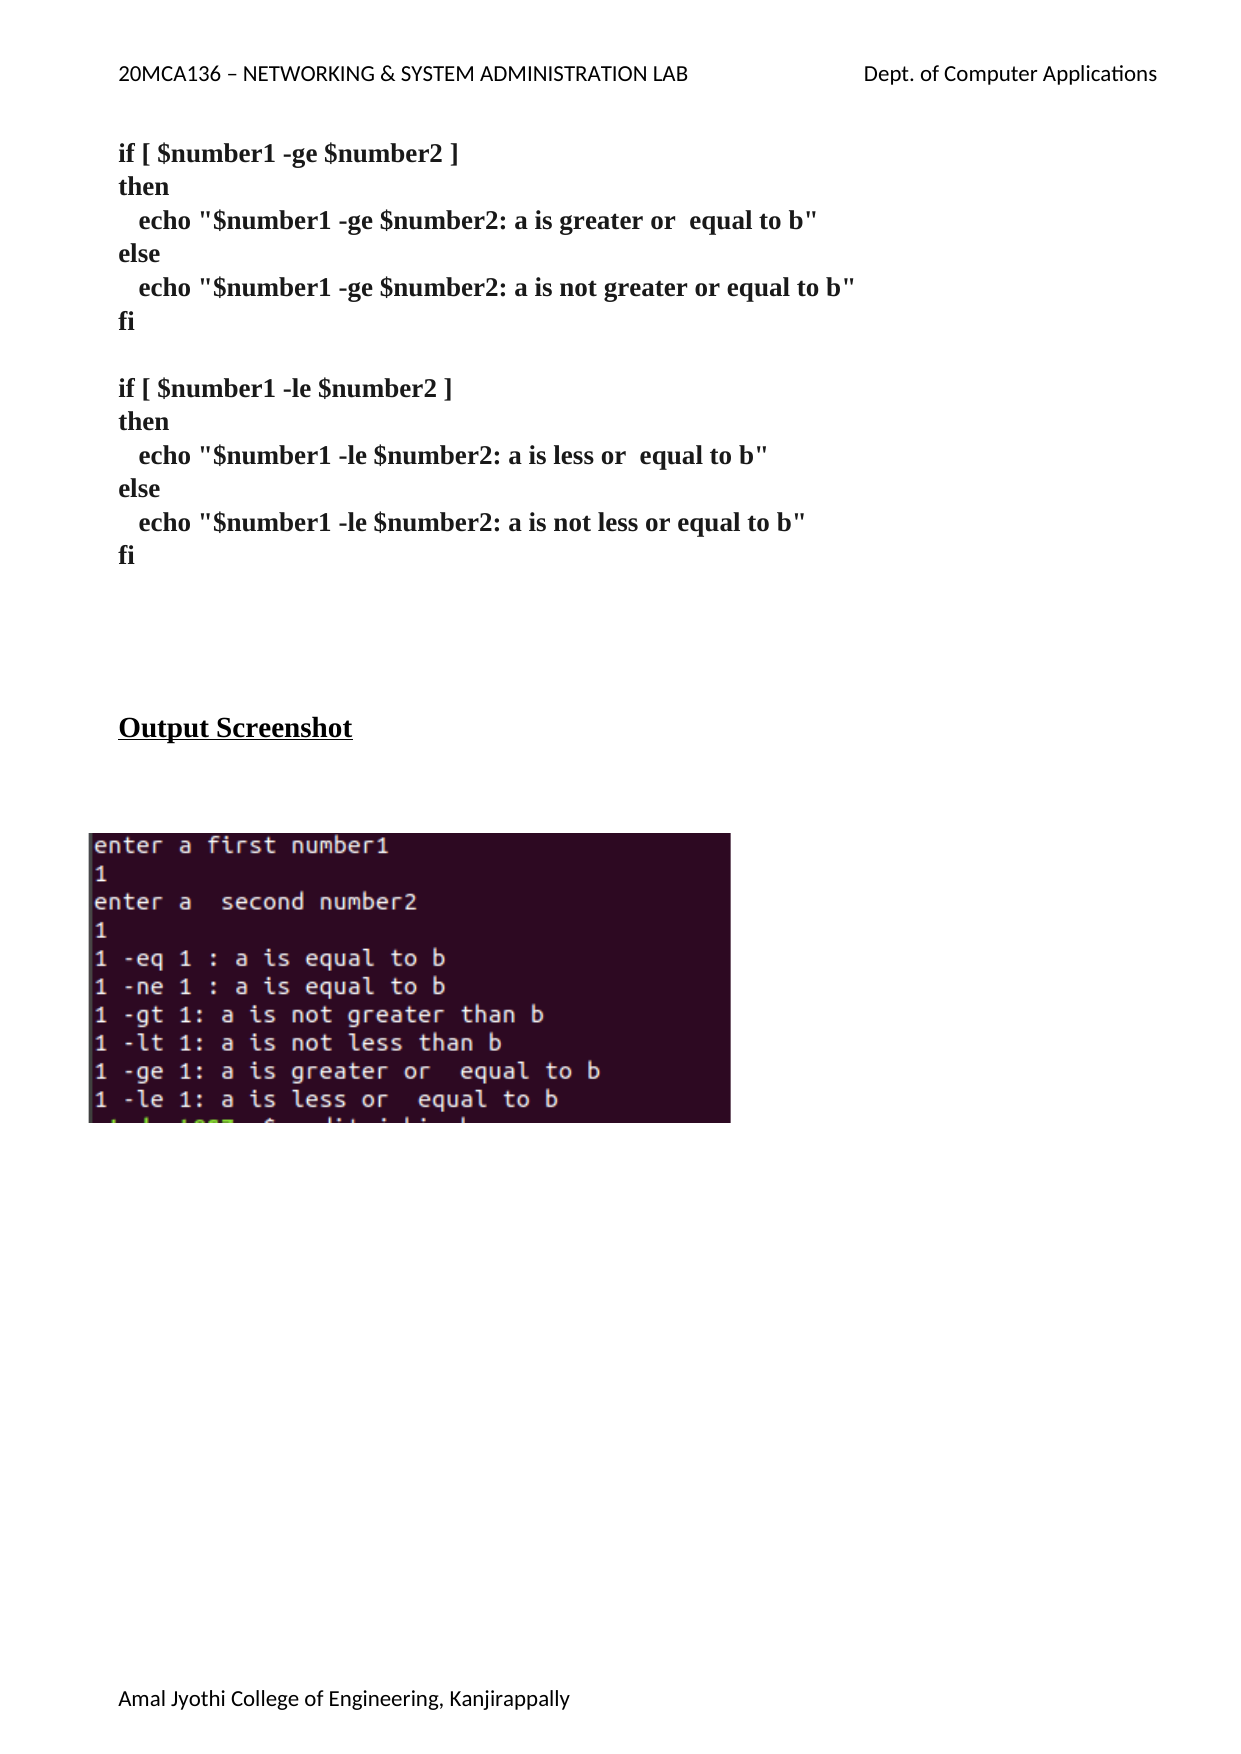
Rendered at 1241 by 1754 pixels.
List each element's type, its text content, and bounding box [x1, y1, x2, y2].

text fi [118, 539, 1167, 571]
text echo "$number1 -ge $number2: a is greater or equal to b" [118, 204, 1167, 235]
text if [ $number1 -le $number2 ] [118, 372, 1167, 403]
picture [88, 833, 731, 1123]
text echo "$number1 -le $number2: a is not less or equal to b" [118, 506, 1167, 537]
text then [118, 171, 1167, 202]
text else [118, 238, 1167, 269]
text Output Screenshot [118, 710, 1167, 743]
text else [118, 472, 1167, 503]
text fi [118, 305, 1167, 336]
text if [ $number1 -ge $number2 ] [118, 137, 1167, 168]
text echo "$number1 -ge $number2: a is not greater or equal to b" [118, 271, 1167, 302]
text then [118, 405, 1167, 436]
text echo "$number1 -le $number2: a is less or equal to b" [118, 439, 1167, 470]
